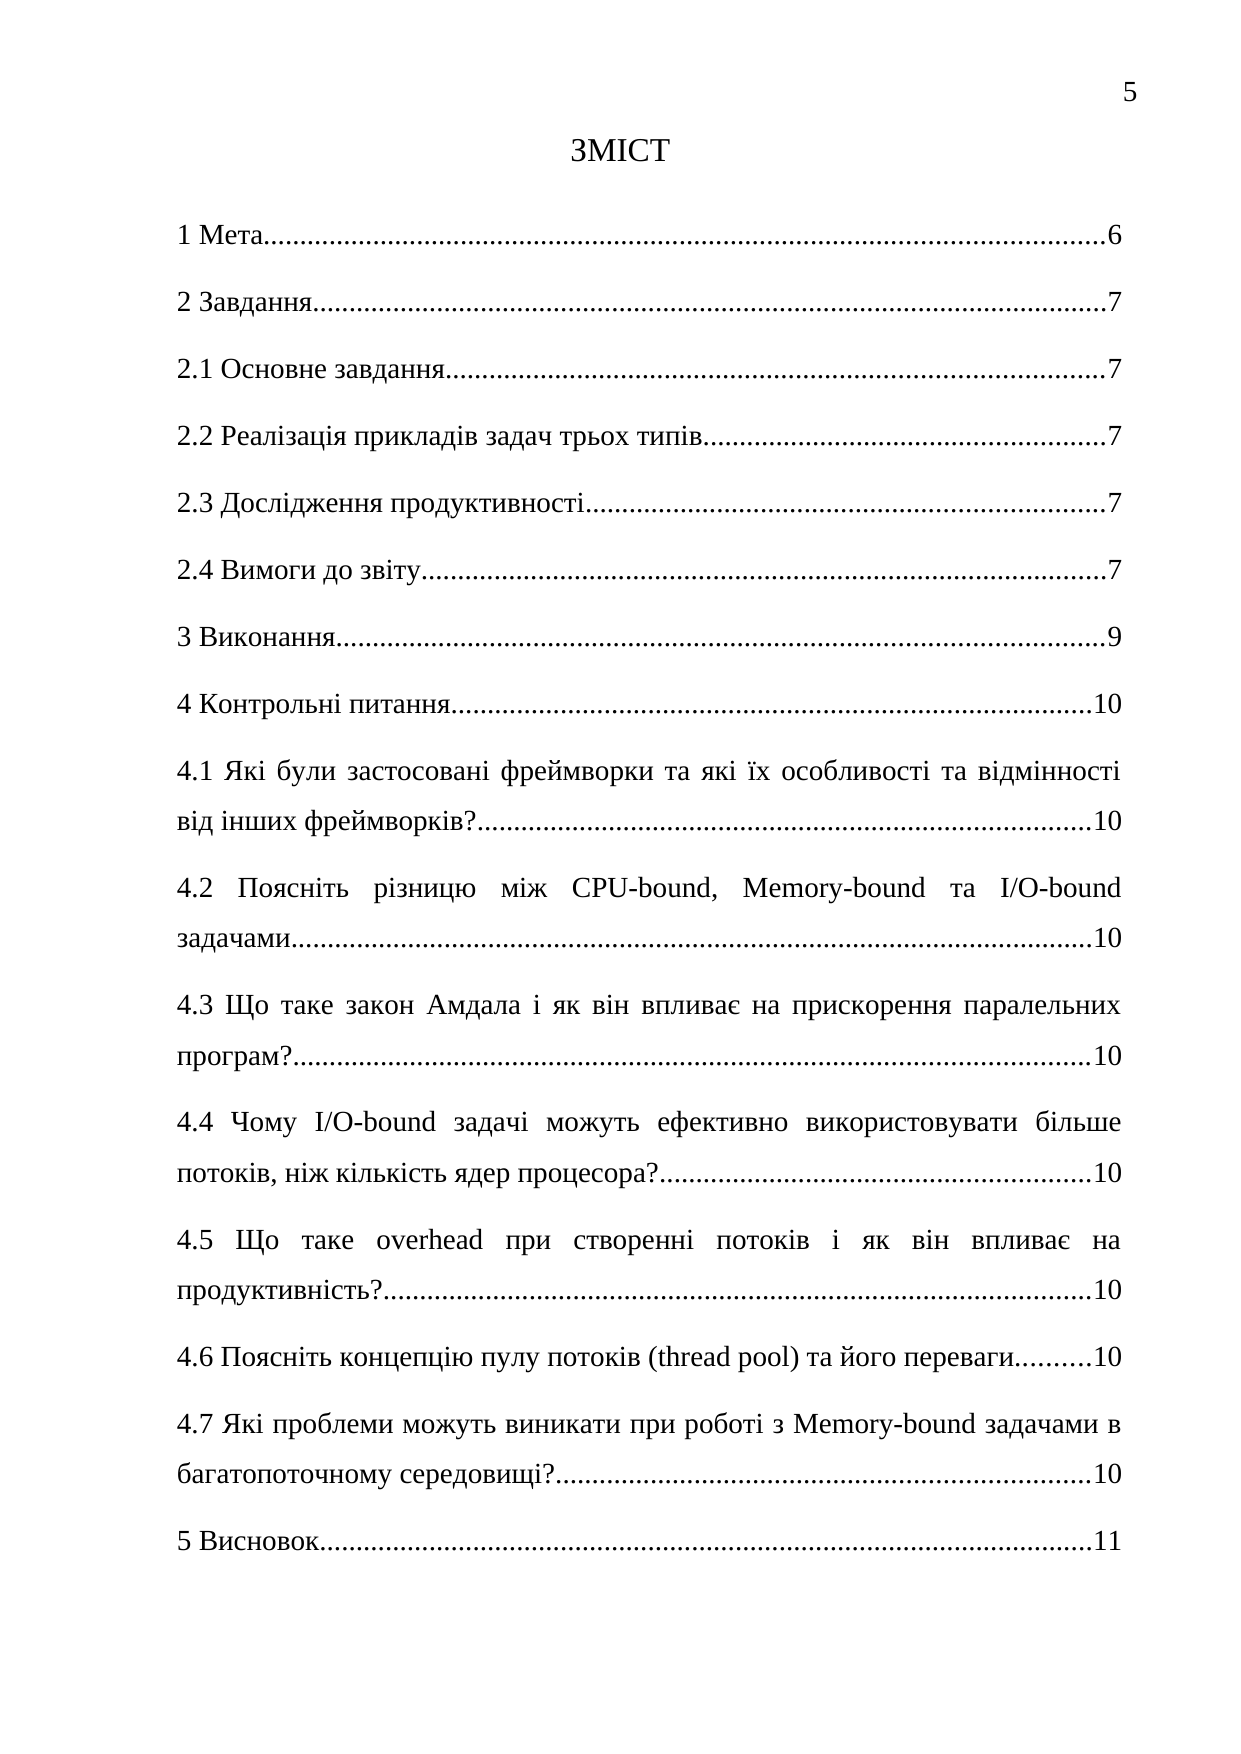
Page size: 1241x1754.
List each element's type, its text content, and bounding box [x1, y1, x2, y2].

subtitle Зміст [118, 130, 1122, 168]
text 4.7 Які проблеми можуть виникати при роботі з Memory-bound задачами в багатопоточному середовищі? 10 [177, 1406, 1122, 1490]
text 1 Мета 6 [177, 217, 1122, 250]
text 3 Виконання 9 [177, 619, 1122, 652]
text 4.3 Що таке закон Амдала і як він впливає на прискорення паралельних програм? 10 [177, 987, 1122, 1071]
text 4.4 Чому I/O-bound задачі можуть ефективно використовувати більше потоків, ніж кількість ядер процесора? 10 [177, 1104, 1122, 1188]
text 4.2 Поясніть різницю між CPU-bound, Memory-bound та I/O-bound задачами. 10 [177, 870, 1122, 954]
text 2.1 Основне завдання 7 [177, 351, 1122, 384]
text 4.6 Поясніть концепцію пулу потоків (thread pool) та його переваги. 10 [177, 1339, 1122, 1373]
text 4 Контрольні питання 10 [177, 686, 1122, 719]
text 2 Завдання 7 [177, 284, 1122, 317]
text 2.3 Дослідження продуктивності 7 [177, 485, 1122, 518]
text 2.4 Вимоги до звіту 7 [177, 552, 1122, 585]
text 4.5 Що таке overhead при створенні потоків і як він впливає на продуктивність? 10 [177, 1222, 1122, 1306]
text 5 Висновок 11 [177, 1523, 1122, 1557]
text 4.1 Які були застосовані фреймворки та які їх особливості та відмінності від інших фреймворків? 10 [177, 753, 1122, 837]
text 2.2 Реалізація прикладів задач трьох типів 7 [177, 418, 1122, 451]
